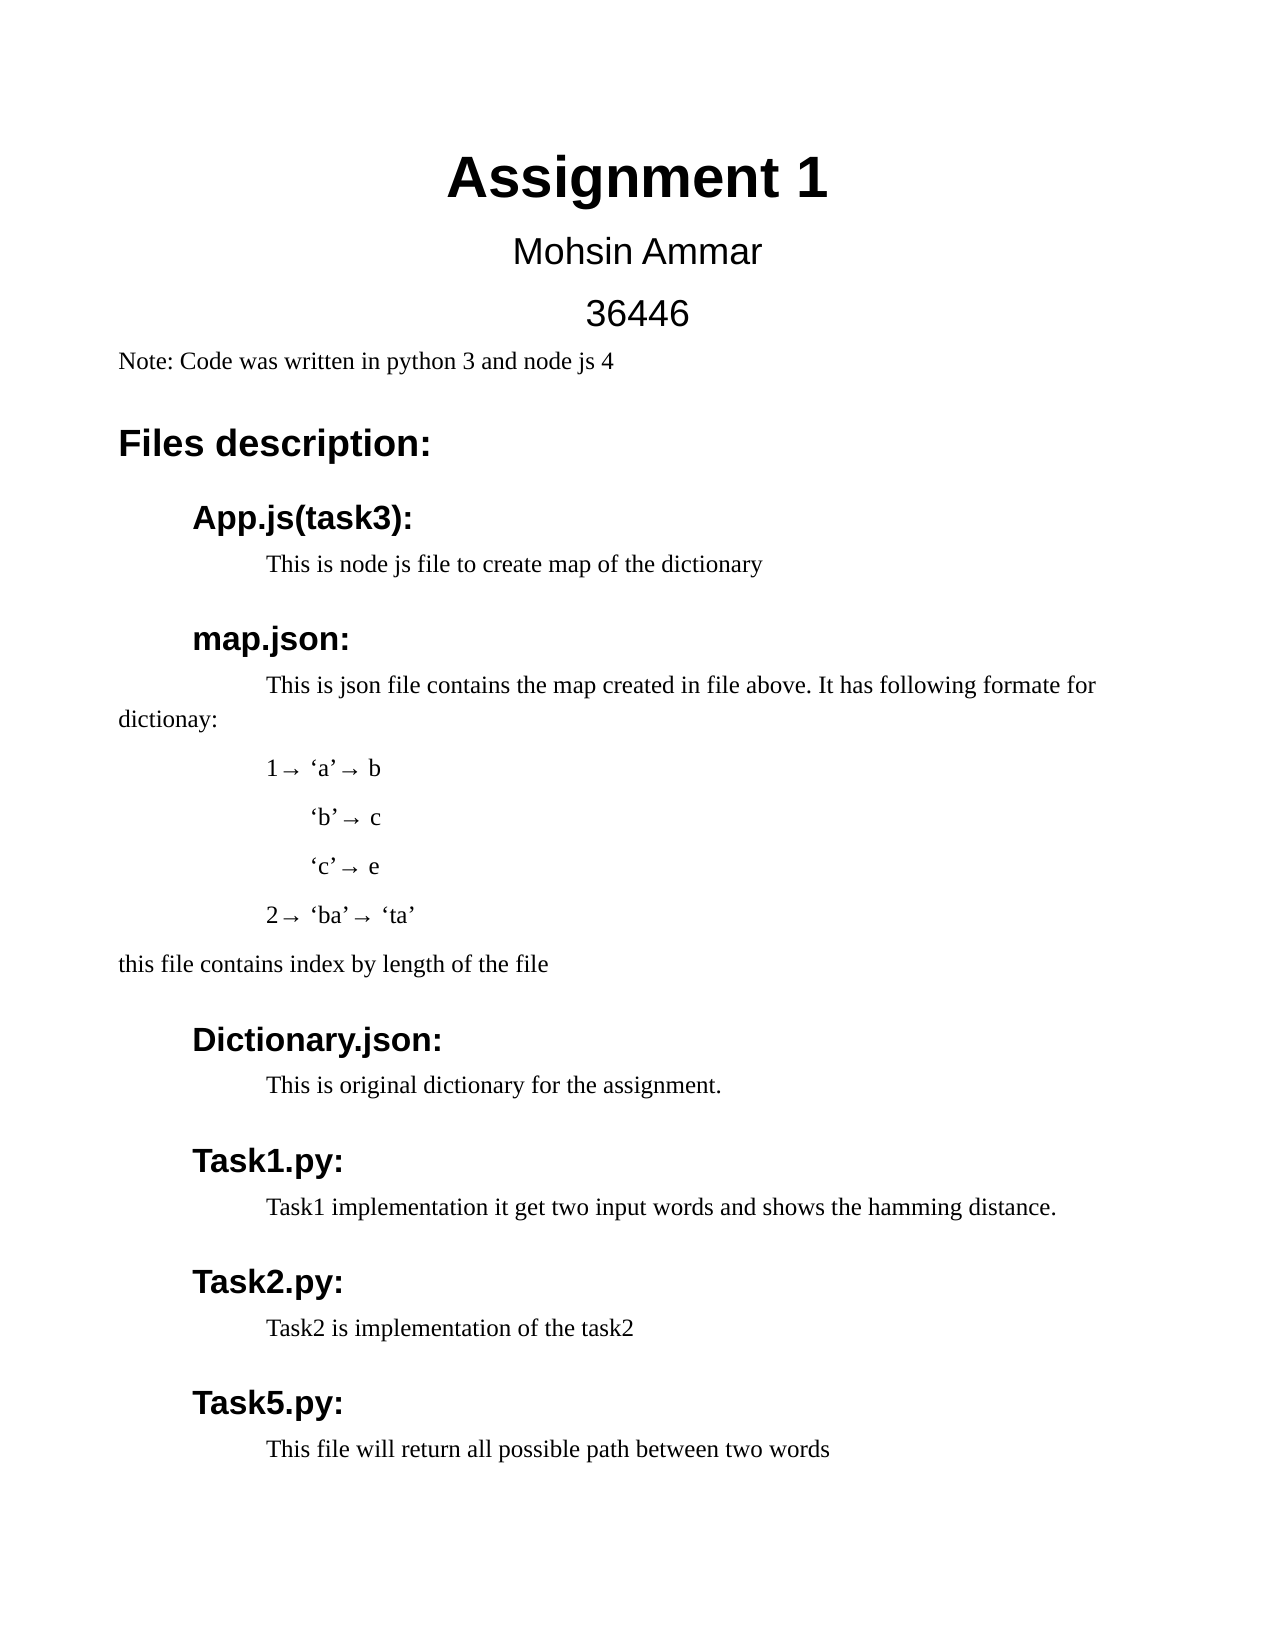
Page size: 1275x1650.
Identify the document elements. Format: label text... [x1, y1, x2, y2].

text Task1 implementation it get two input words and shows the hamming distance. [118, 1192, 1157, 1220]
text Note: Code was written in python 3 and node js 4 [118, 346, 1157, 375]
subtitle Task5.py: [118, 1382, 1157, 1421]
subtitle App.js(task3): [118, 497, 1157, 536]
text This file will return all possible path between two words [118, 1434, 1157, 1462]
text This is json file contains the map created in file above. It has following formate for dictionay: [118, 670, 1157, 733]
subtitle Task1.py: [118, 1140, 1157, 1179]
subtitle Mohsin Ammar [118, 229, 1157, 272]
text Task2 is implementation of the task2 [118, 1313, 1157, 1341]
text This is original dictionary for the assignment. [118, 1071, 1157, 1099]
text ‘c’→ e [118, 851, 1157, 880]
subtitle 36446 [118, 291, 1157, 334]
subtitle Task2.py: [118, 1261, 1157, 1300]
text 1→ ‘a’→ b [118, 753, 1157, 782]
text This is node js file to create map of the dictionary [118, 549, 1157, 577]
text 2→ ‘ba’→ ‘ta’ [118, 900, 1157, 929]
text ‘b’→ c [118, 802, 1157, 831]
subtitle Files description: [118, 421, 1157, 464]
text this file contains index by length of the file [118, 949, 1157, 978]
title Assignment 1 [118, 143, 1157, 210]
subtitle map.json: [118, 618, 1157, 657]
subtitle Dictionary.json: [118, 1019, 1157, 1058]
